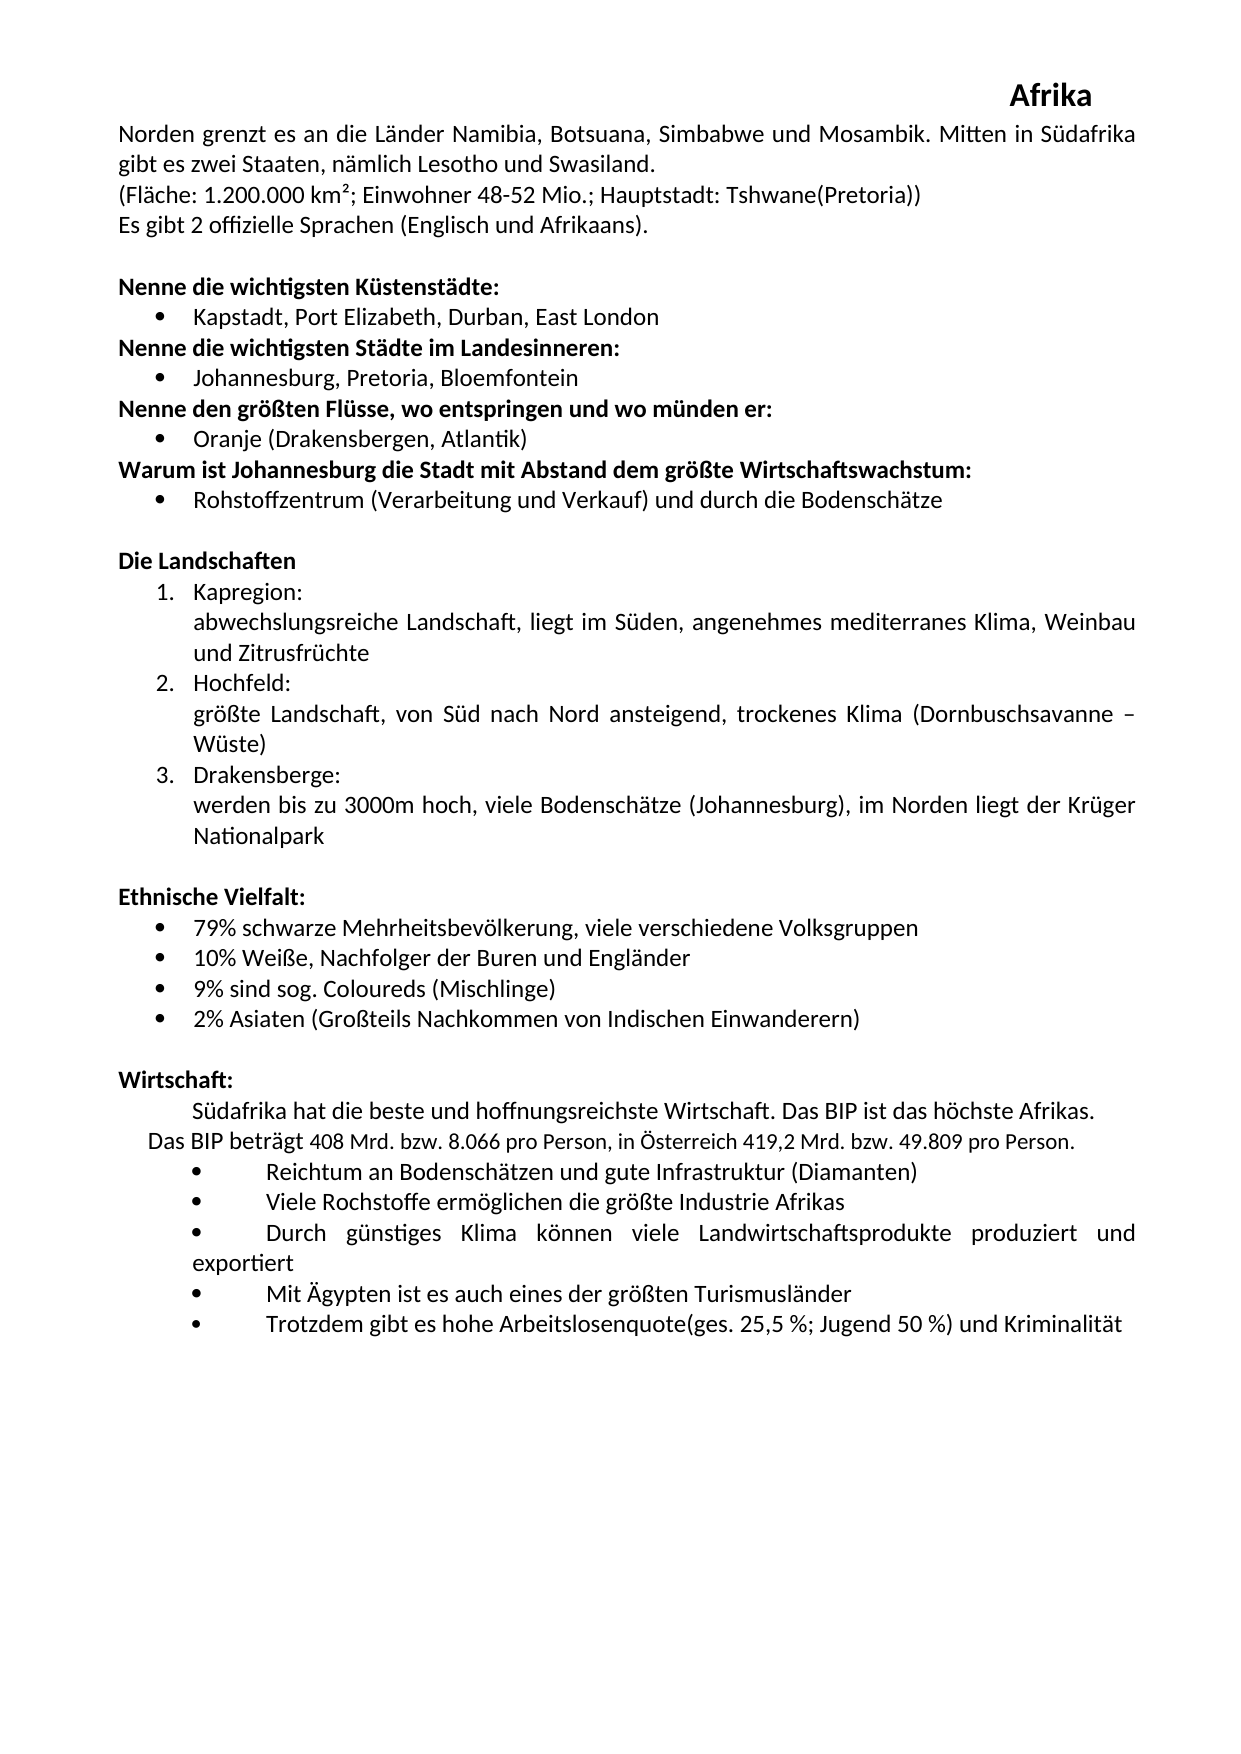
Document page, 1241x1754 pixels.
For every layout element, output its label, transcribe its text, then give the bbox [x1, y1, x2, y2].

list Hochfeld: größte Landschaft, von Süd nach Nord ansteigend, trockenes Klima (Dornbuschsavanne – Wüste) [156, 667, 1137, 759]
list Drakensberge: werden bis zu 3000m hoch, viele Bodenschätze (Johannesburg), im Norden liegt der Krüger Nationalpark [156, 759, 1137, 851]
text Nenne die wichtigsten Städte im Landesinneren: [118, 332, 1137, 362]
text Es gibt 2 offizielle Sprachen (Englisch und Afrikaans). [118, 210, 1137, 240]
list Johannesburg, Pretoria, Bloemfontein [156, 362, 1137, 393]
text Nenne die wichtigsten Küstenstädte: [118, 271, 1137, 301]
text Die Landschaften [118, 545, 1137, 576]
list Kapregion: abwechslungsreiche Landschaft, liegt im Süden, angenehmes mediterranes Klima, Weinbau und Zitrusfrüchte [156, 576, 1137, 667]
list Oranje (Drakensbergen, Atlantik) [156, 423, 1137, 454]
list Durch günstiges Klima können viele Landwirtschaftsprodukte produziert und exportiert [192, 1217, 1137, 1278]
list 9% sind sog. Coloureds (Mischlinge) [156, 973, 1137, 1003]
text Ethnische Vielfalt: [118, 881, 1137, 912]
list 79% schwarze Mehrheitsbevölkerung, viele verschiedene Volksgruppen [156, 912, 1137, 942]
list 2% Asiaten (Großteils Nachkommen von Indischen Einwanderern) [156, 1003, 1137, 1034]
list Rohstoffzentrum (Verarbeitung und Verkauf) und durch die Bodenschätze [156, 484, 1137, 515]
text Nenne den größten Flüsse, wo entspringen und wo münden er: [118, 393, 1137, 423]
list Kapstadt, Port Elizabeth, Durban, East London [156, 301, 1137, 332]
list 10% Weiße, Nachfolger der Buren und Engländer [156, 942, 1137, 973]
list Mit Ägypten ist es auch eines der größten Turismusländer [192, 1278, 1137, 1308]
text (Fläche: 1.200.000 km²; Einwohner 48-52 Mio.; Hauptstadt: Tshwane(Pretoria)) [118, 179, 1137, 210]
text Südafrika hat die beste und hoffnungsreichste Wirtschaft. Das BIP ist das höchste Afrikas. [118, 1095, 1137, 1125]
list Reichtum an Bodenschätzen und gute Infrastruktur (Diamanten) [192, 1156, 1137, 1186]
text Norden grenzt es an die Länder Namibia, Botsuana, Simbabwe und Mosambik. Mitten in Südafrika gibt es zwei Staaten, nämlich Lesotho und Swasiland. [118, 118, 1137, 179]
text Wirtschaft: [118, 1064, 1137, 1095]
text Das BIP beträgt 408 Mrd. bzw. 8.066 pro Person, in Österreich 419,2 Mrd. bzw. 49.809 pro Person. [148, 1125, 1137, 1156]
list Trotzdem gibt es hohe Arbeitslosenquote(ges. 25,5 %; Jugend 50 %) und Kriminalität [192, 1308, 1137, 1339]
list Viele Rochstoffe ermöglichen die größte Industrie Afrikas [192, 1186, 1137, 1217]
text Warum ist Johannesburg die Stadt mit Abstand dem größte Wirtschaftswachstum: [118, 454, 1137, 484]
